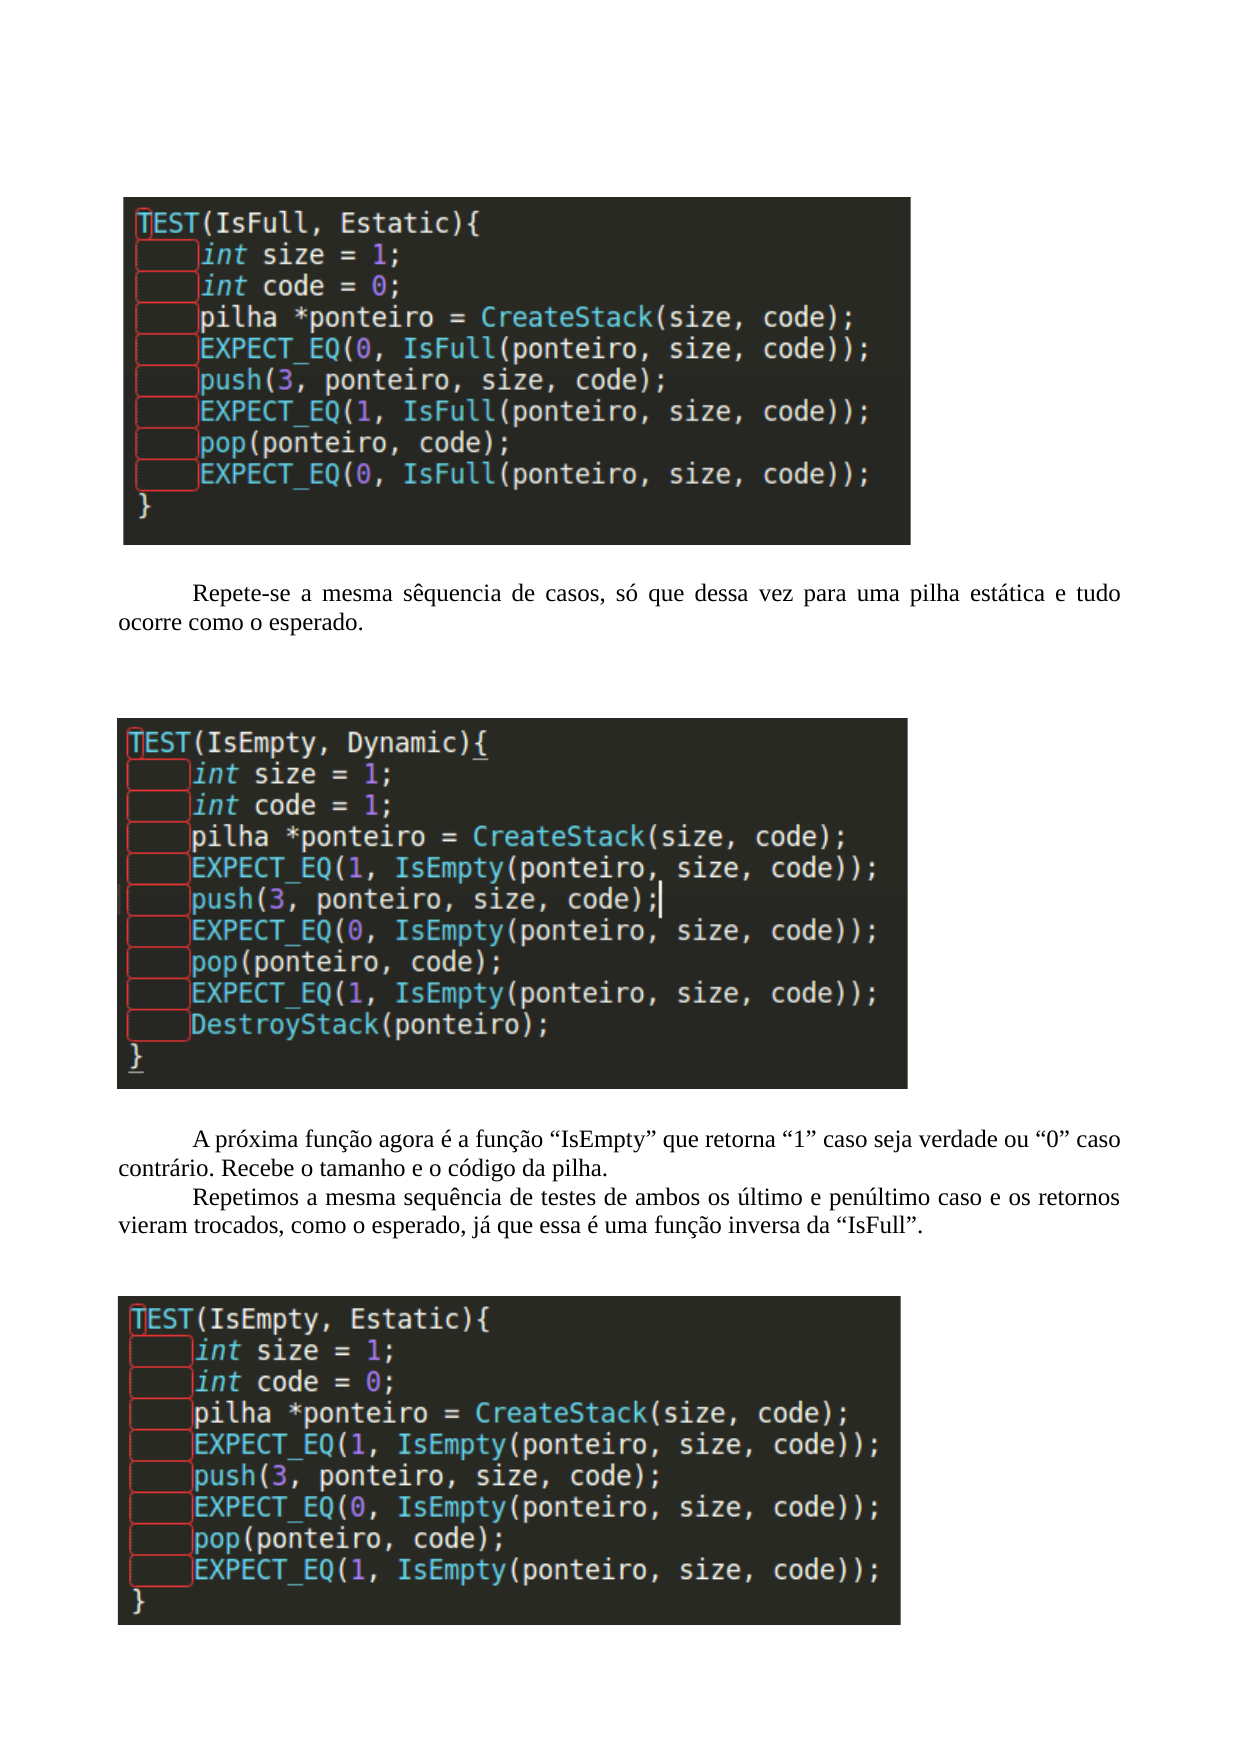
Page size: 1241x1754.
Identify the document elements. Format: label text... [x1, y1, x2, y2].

text Repete-se a mesma sêquencia de casos, só que dessa vez para uma pilha estática e tudo ocorre como o esperado. [118, 578, 1122, 636]
text A próxima função agora é a função “IsEmpty” que retorna “1” caso seja verdade ou “0” caso contrário. Recebe o tamanho e o código da pilha. [118, 1124, 1122, 1182]
picture [123, 197, 911, 545]
text Repetimos a mesma sequência de testes de ambos os último e penúltimo caso e os retornos vieram trocados, como o esperado, já que essa é uma função inversa da “IsFull”. [118, 1182, 1122, 1239]
picture [117, 1296, 901, 1625]
picture [117, 718, 908, 1089]
